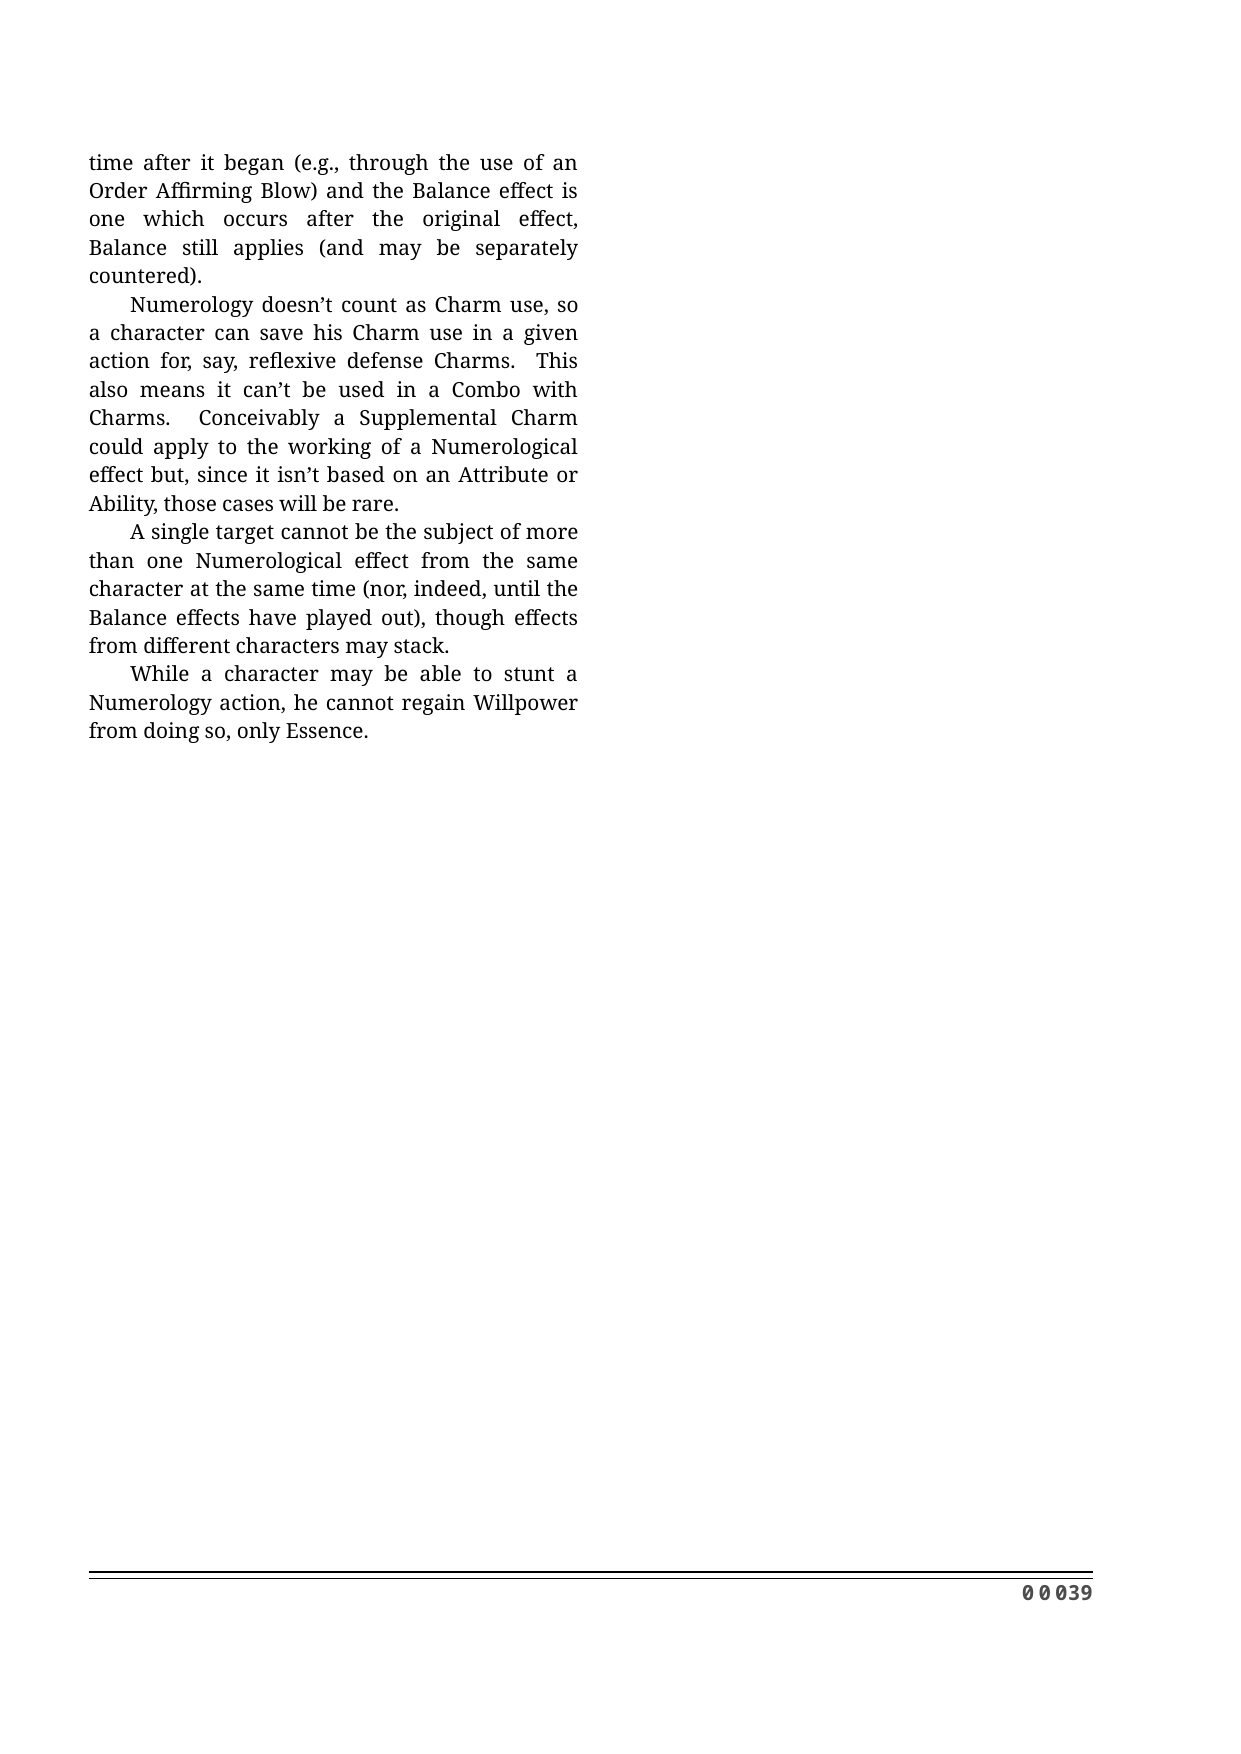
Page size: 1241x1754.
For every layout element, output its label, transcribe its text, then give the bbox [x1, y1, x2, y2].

text Numerology doesn’t count as Charm use, so a character can save his Charm use in a given action for, say, reflexive defense Charms. This also means it can’t be used in a Combo with Charms. Conceivably a Supplemental Charm could apply to the working of a Numerological effect but, since it isn’t based on an Attribute or Ability, those cases will be rare. [88, 290, 579, 517]
text time after it began (e.g., through the use of an Order Affirming Blow) and the Balance effect is one which occurs after the original effect, Balance still applies (and may be separately countered). [88, 148, 579, 290]
text While a character may be able to stunt a Numerology action, he cannot regain Willpower from doing so, only Essence. [88, 659, 579, 745]
text A single target cannot be the subject of more than one Numerological effect from the same character at the same time (nor, indeed, until the Balance effects have played out), though effects from different characters may stack. [88, 517, 579, 659]
